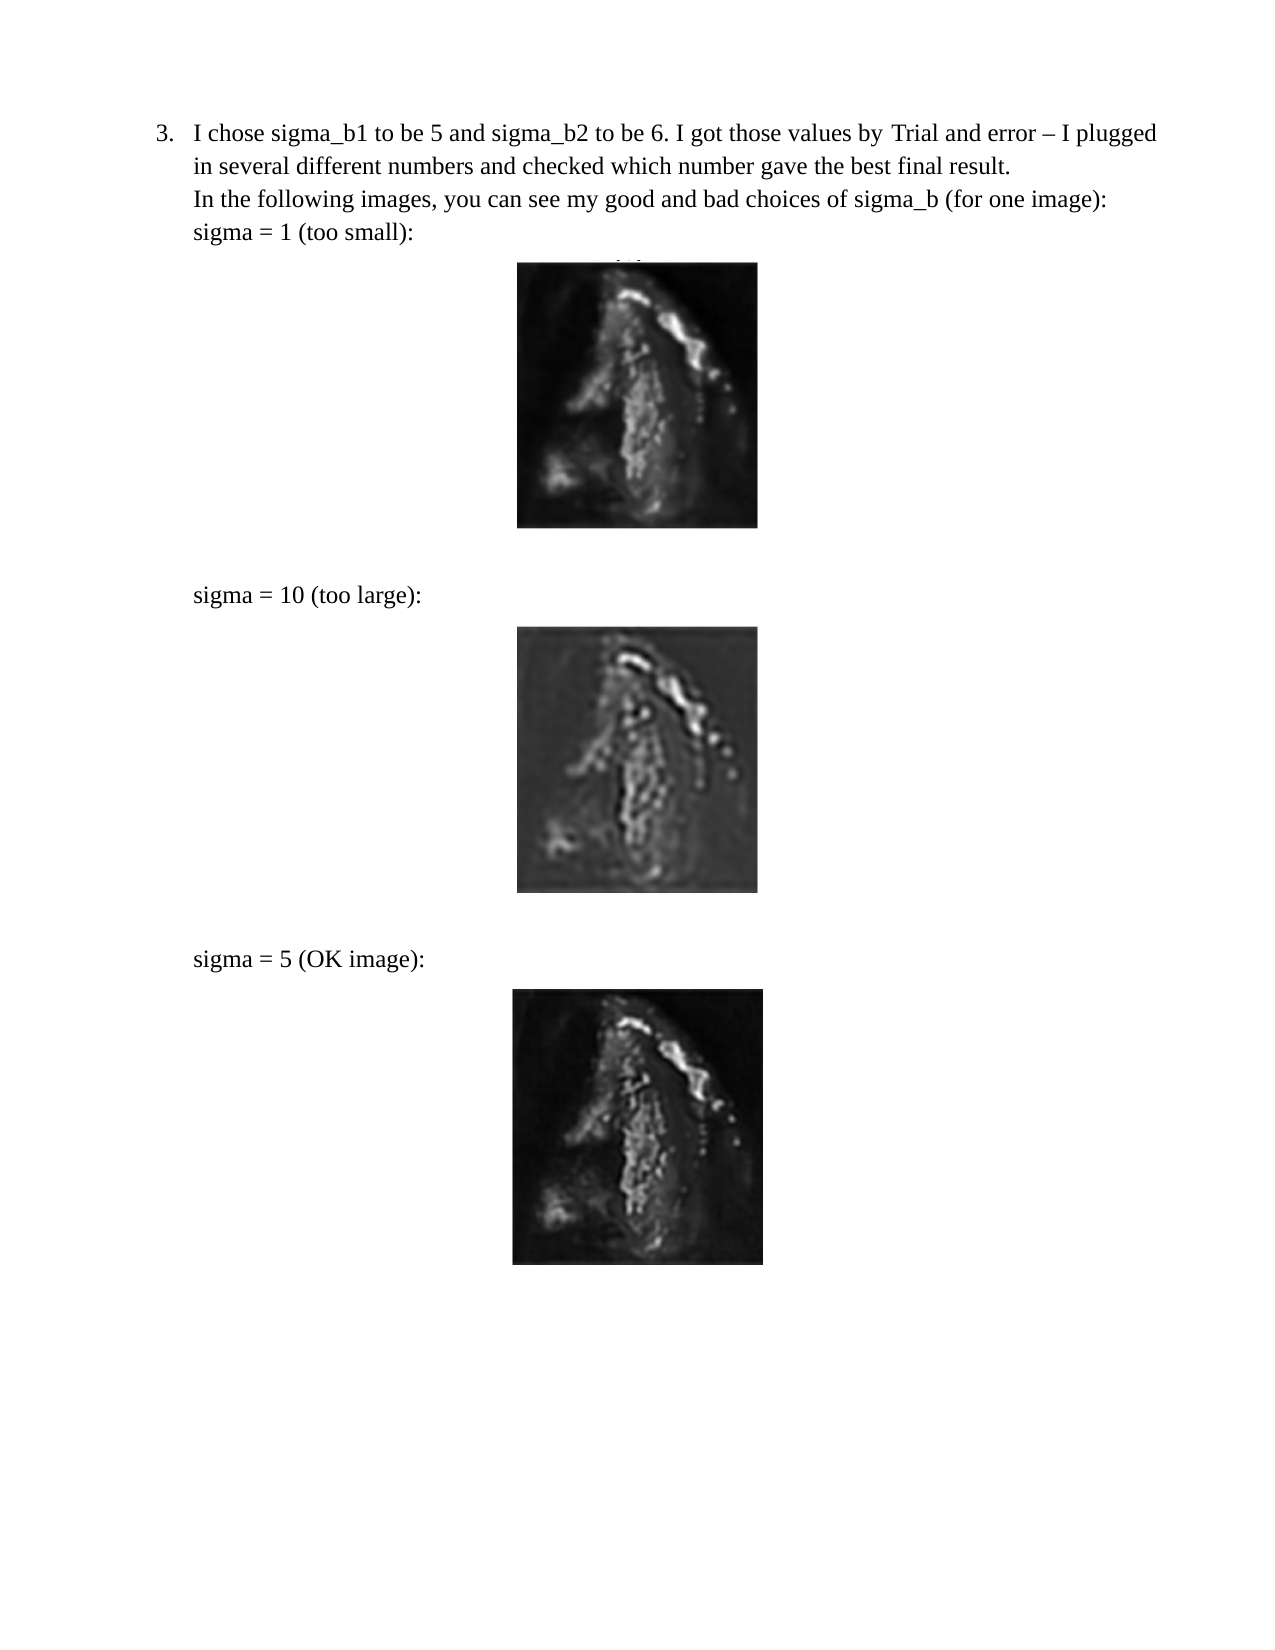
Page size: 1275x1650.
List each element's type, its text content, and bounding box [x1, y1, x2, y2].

list sigma = 5 (OK image): [156, 944, 1157, 972]
picture [470, 988, 805, 1294]
list sigma = 10 (too large): [156, 580, 1157, 609]
picture [476, 260, 799, 556]
list I chose sigma_b1 to be 5 and sigma_b2 to be 6. I got those values by Trial and error – I plugged in several different numbers and checked which number gave the best final result. [156, 118, 1157, 180]
picture [476, 625, 799, 921]
list sigma = 1 (too small): [156, 217, 1157, 246]
list In the following images, you can see my good and bad choices of sigma_b (for one image): [156, 184, 1157, 213]
